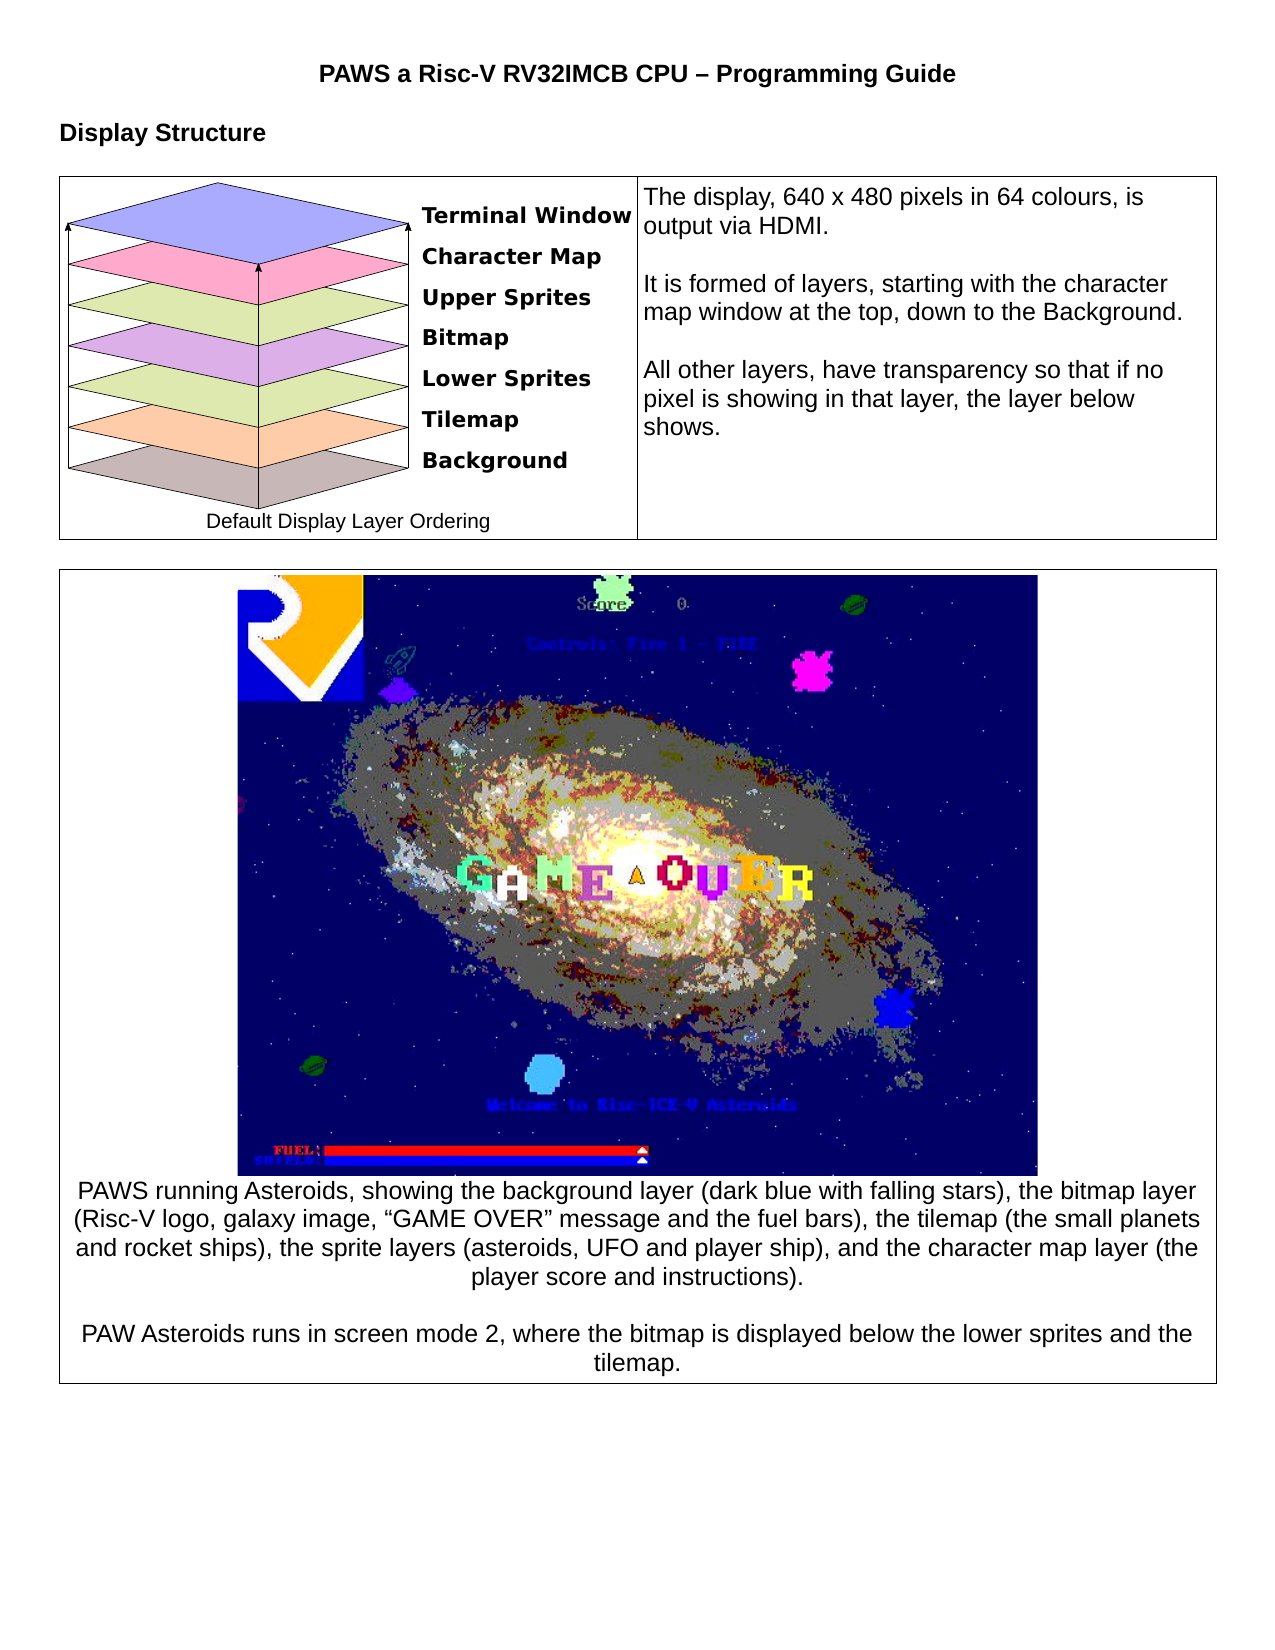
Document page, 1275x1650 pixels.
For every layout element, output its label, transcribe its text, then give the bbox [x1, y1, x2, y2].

table_header PAWS running Asteroids, showing the background layer (dark blue with falling stars), the bitmap layer (Risc-V logo, galaxy image, “GAME OVER” message and the fuel bars), the tilemap (the small planets and rocket ships), the sprite layers (asteroids, UFO and player ship), and the character map layer (the player score and instructions). PAW Asteroids runs in screen mode 2, where the bitmap is displayed below the lower sprites and the tilemap. [60, 570, 1216, 1383]
table_header Default Display Layer Ordering [60, 177, 637, 539]
text Display Structure [59, 118, 1216, 147]
table_header The display, 640 x 480 pixels in 64 colours, is output via HDMI. It is formed of layers, starting with the character map window at the top, down to the Background. All other layers, have transparency so that if no pixel is showing in that layer, the layer below shows. [638, 177, 1216, 539]
picture [237, 575, 1038, 1176]
